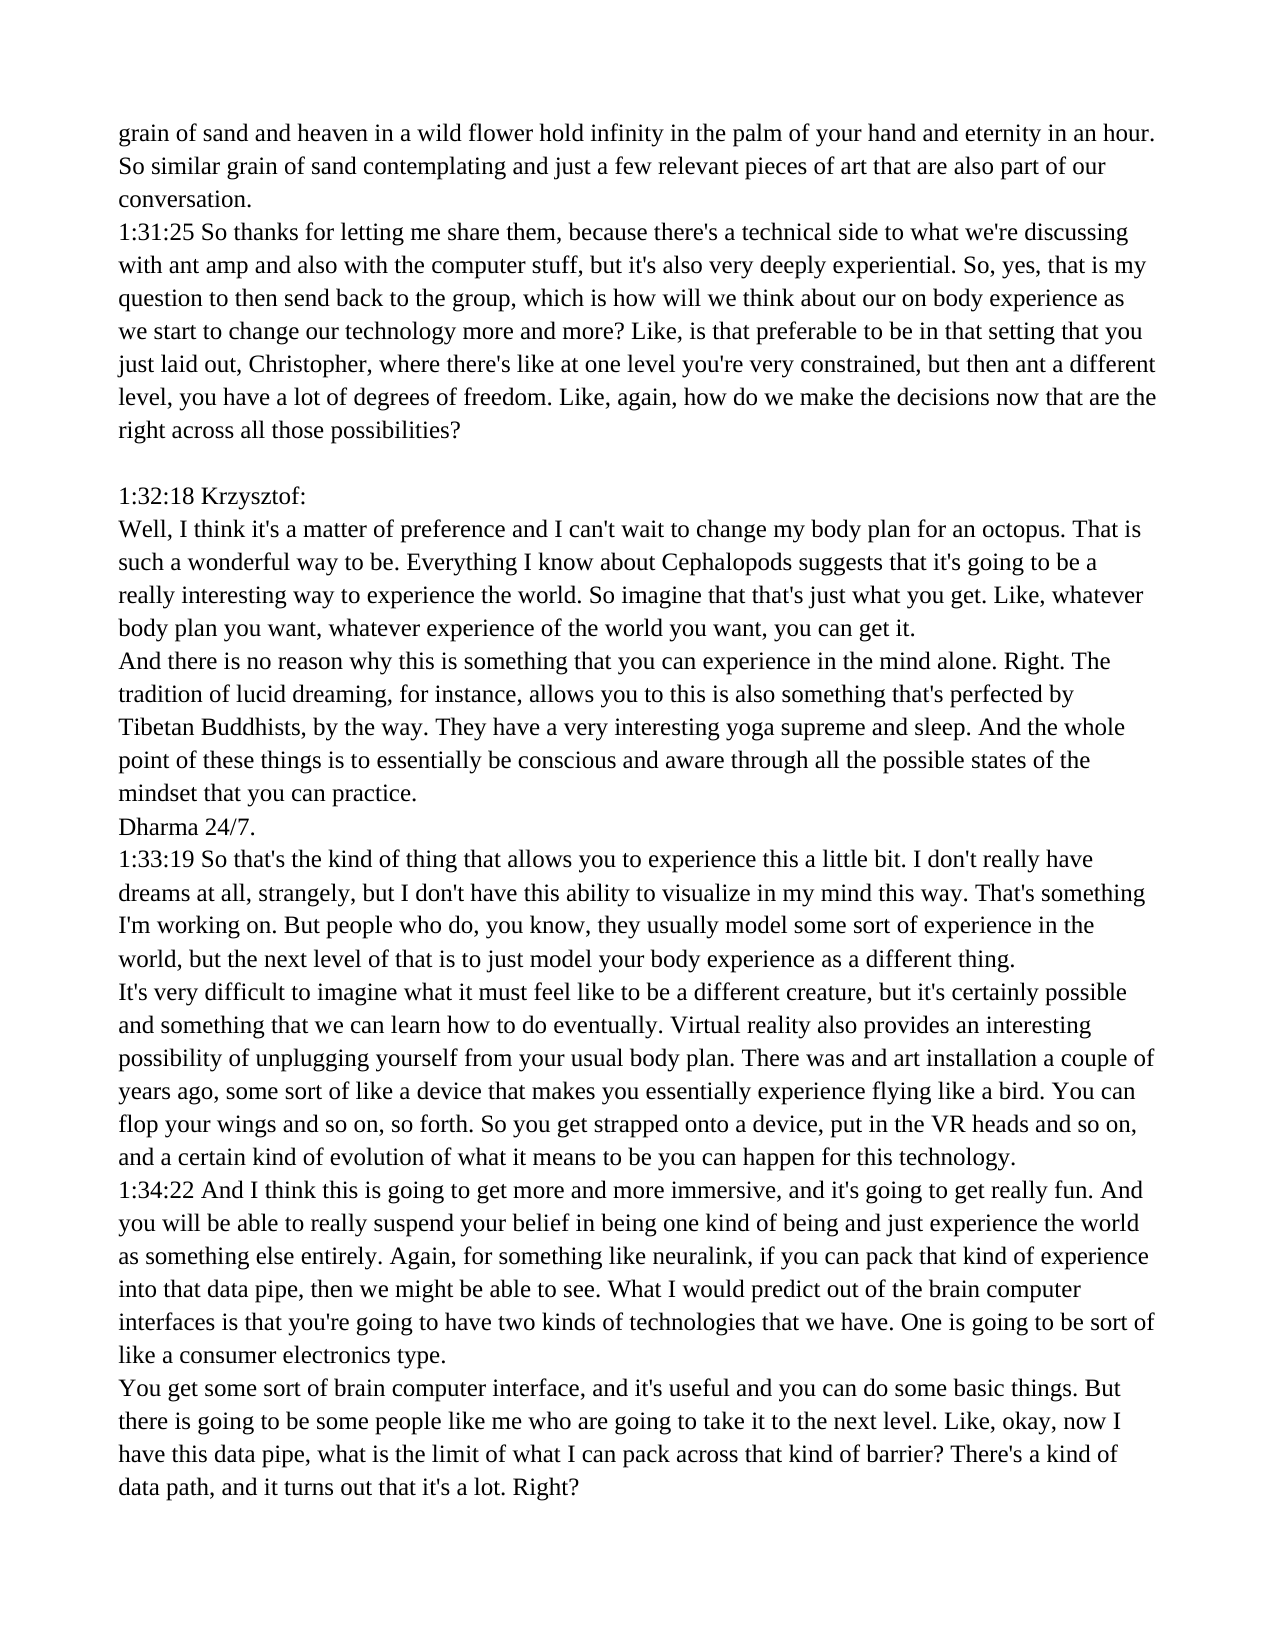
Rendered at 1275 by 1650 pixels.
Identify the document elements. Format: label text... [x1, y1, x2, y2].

text It's very difficult to imagine what it must feel like to be a different creature, but it's certainly possible and something that we can learn how to do eventually. Virtual reality also provides an interesting possibility of unplugging yourself from your usual body plan. There was and art installation a couple of years ago, some sort of like a device that makes you essentially experience flying like a bird. You can flop your wings and so on, so forth. So you get strapped onto a device, put in the VR heads and so on, and a certain kind of evolution of what it means to be you can happen for this technology. [118, 977, 1157, 1171]
text 1:34:22 And I think this is going to get more and more immersive, and it's going to get really fun. And you will be able to really suspend your belief in being one kind of being and just experience the world as something else entirely. Again, for something like neuralink, if you can pack that kind of experience into that data pipe, then we might be able to see. What I would predict out of the brain computer interfaces is that you're going to have two kinds of technologies that we have. One is going to be sort of like a consumer electronics type. [118, 1175, 1157, 1369]
text And there is no reason why this is something that you can experience in the mind alone. Right. The tradition of lucid dreaming, for instance, allows you to this is also something that's perfected by Tibetan Buddhists, by the way. They have a very interesting yoga supreme and sleep. And the whole point of these things is to essentially be conscious and aware through all the possible states of the mindset that you can practice. [118, 646, 1157, 807]
text You get some sort of brain computer interface, and it's useful and you can do some basic things. But there is going to be some people like me who are going to take it to the next level. Like, okay, now I have this data pipe, what is the limit of what I can pack across that kind of barrier? There's a kind of data path, and it turns out that it's a lot. Right? [118, 1373, 1157, 1501]
text 1:31:25 So thanks for letting me share them, because there's a technical side to what we're discussing with ant amp and also with the computer stuff, but it's also very deeply experiential. So, yes, that is my question to then send back to the group, which is how will we think about our on body experience as we start to change our technology more and more? Like, is that preferable to be in that setting that you just laid out, Christopher, where there's like at one level you're very constrained, but then ant a different level, you have a lot of degrees of freedom. Like, again, how do we make the decisions now that are the right across all those possibilities? [118, 217, 1157, 444]
text So similar grain of sand contemplating and just a few relevant pieces of art that are also part of our conversation. [118, 151, 1157, 213]
text Well, I think it's a matter of preference and I can't wait to change my body plan for an octopus. That is such a wonderful way to be. Everything I know about Cephalopods suggests that it's going to be a really interesting way to experience the world. So imagine that that's just what you get. Like, whatever body plan you want, whatever experience of the world you want, you can get it. [118, 514, 1157, 642]
text Dharma 24/7. [118, 812, 1157, 840]
text grain of sand and heaven in a wild flower hold infinity in the palm of your hand and eternity in an hour. [118, 118, 1157, 147]
text 1:32:18 Krzysztof: [118, 481, 1157, 510]
text 1:33:19 So that's the kind of thing that allows you to experience this a little bit. I don't really have dreams at all, strangely, but I don't have this ability to visualize in my mind this way. That's something I'm working on. But people who do, you know, they usually model some sort of experience in the world, but the next level of that is to just model your body experience as a different thing. [118, 844, 1157, 972]
